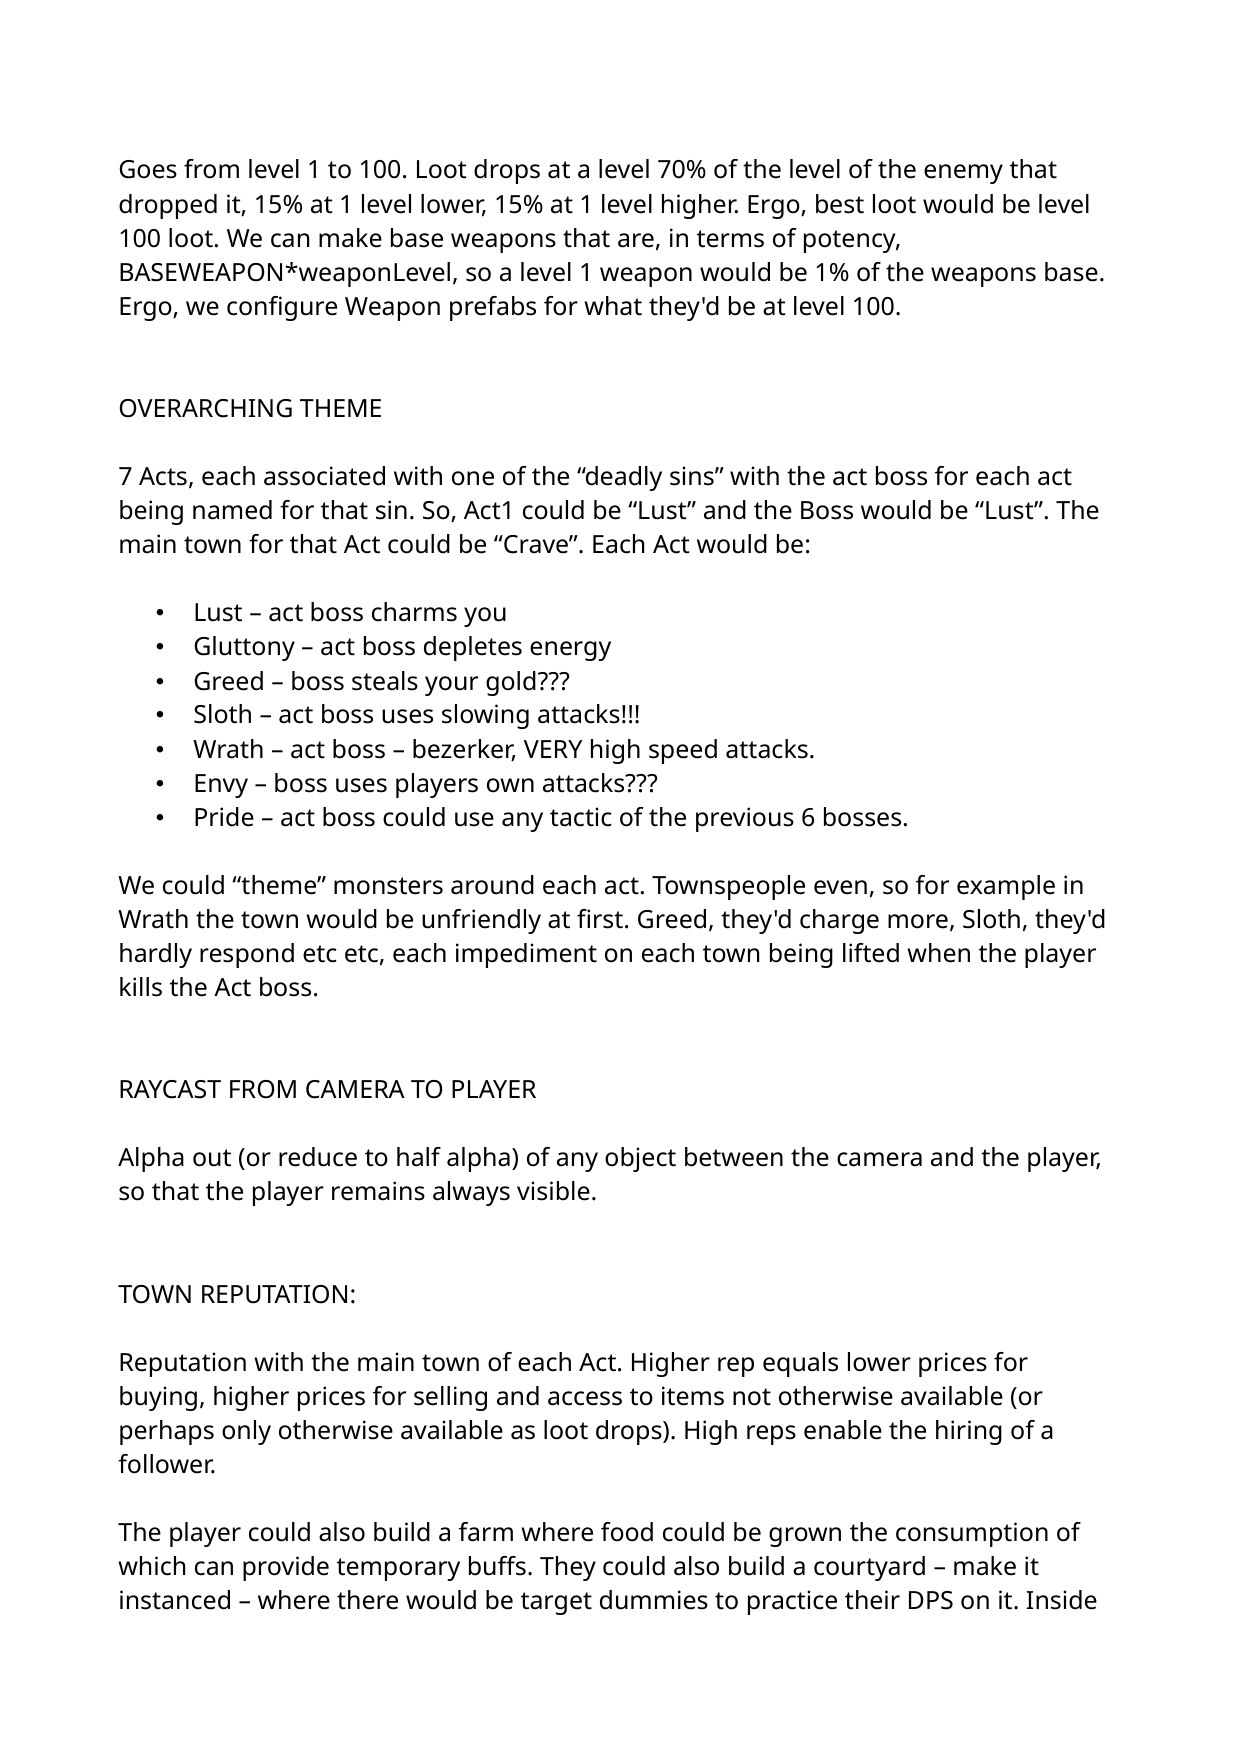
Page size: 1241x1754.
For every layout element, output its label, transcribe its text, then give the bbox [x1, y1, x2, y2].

list Gluttony – act boss depletes energy [156, 629, 1122, 663]
list Sloth – act boss uses slowing attacks!!! [156, 697, 1122, 731]
list Lust – act boss charms you [156, 595, 1122, 629]
text Goes from level 1 to 100. Loot drops at a level 70% of the level of the enemy that dropped it, 15% at 1 level lower, 15% at 1 level higher. Ergo, best loot would be level 100 loot. We can make base weapons that are, in terms of potency, BASEWEAPON*weaponLevel, so a level 1 weapon would be 1% of the weapons base. Ergo, we configure Weapon prefabs for what they'd be at level 100. [118, 152, 1122, 322]
list Wrath – act boss – bezerker, VERY high speed attacks. [156, 731, 1122, 765]
text The player could also build a farm where food could be grown the consumption of which can provide temporary buffs. They could also build a courtyard – make it instanced – where there would be target dummies to practice their DPS on it. Inside [118, 1515, 1122, 1617]
list Greed – boss steals your gold??? [156, 663, 1122, 697]
text 7 Acts, each associated with one of the “deadly sins” with the act boss for each act being named for that sin. So, Act1 could be “Lust” and the Boss would be “Lust”. The main town for that Act could be “Crave”. Each Act would be: [118, 459, 1122, 561]
text TOWN REPUTATION: [118, 1276, 1122, 1310]
text RAYCAST FROM CAMERA TO PLAYER [118, 1072, 1122, 1106]
list Pride – act boss could use any tactic of the previous 6 bosses. [156, 799, 1122, 833]
list Envy – boss uses players own attacks??? [156, 765, 1122, 799]
text OVERARCHING THEME [118, 391, 1122, 425]
text We could “theme” monsters around each act. Townspeople even, so for example in Wrath the town would be unfriendly at first. Greed, they'd charge more, Sloth, they'd hardly respond etc etc, each impediment on each town being lifted when the player kills the Act boss. [118, 867, 1122, 1004]
text Alpha out (or reduce to half alpha) of any object between the camera and the player, so that the player remains always visible. [118, 1140, 1122, 1208]
text Reputation with the main town of each Act. Higher rep equals lower prices for buying, higher prices for selling and access to items not otherwise available (or perhaps only otherwise available as loot drops). High reps enable the hiring of a follower. [118, 1344, 1122, 1481]
